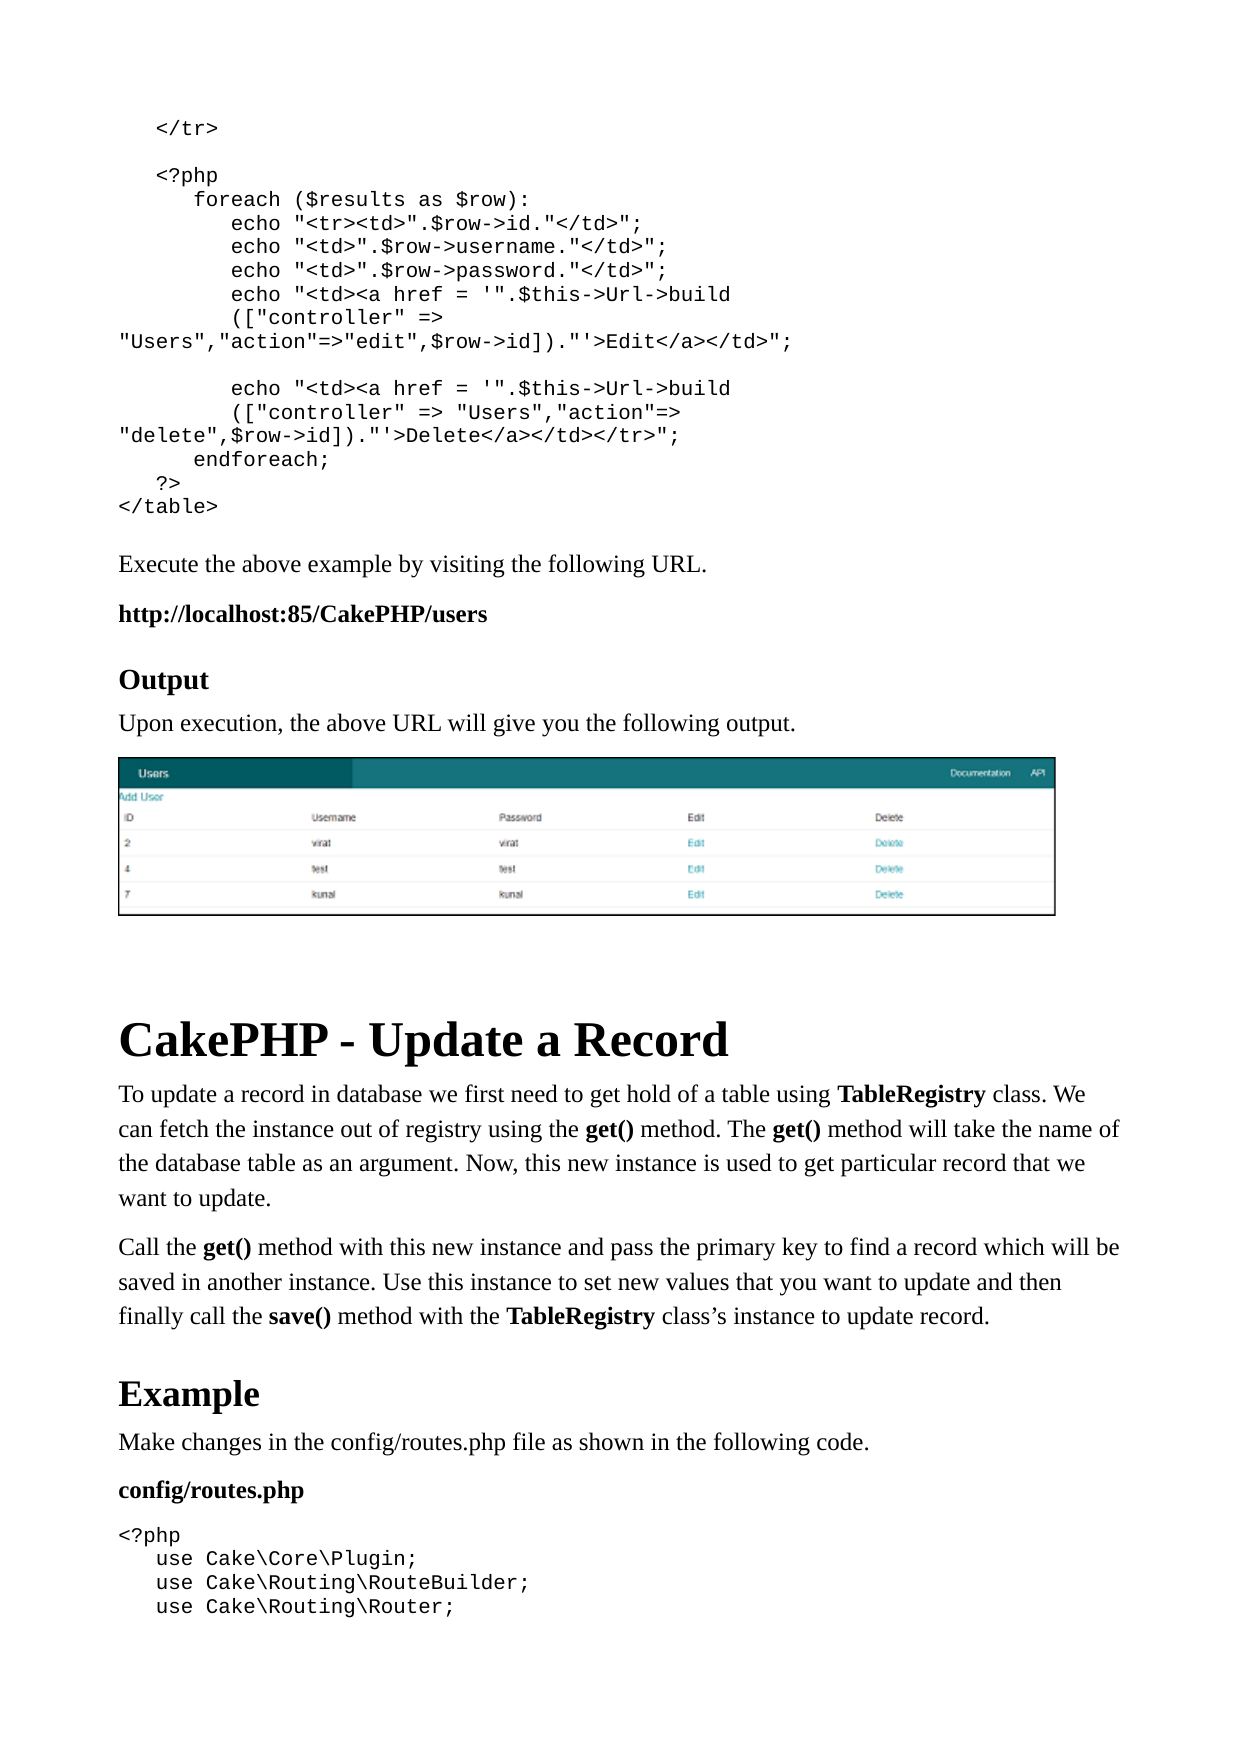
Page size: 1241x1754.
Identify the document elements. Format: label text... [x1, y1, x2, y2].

text </table> [118, 496, 1122, 520]
text (["controller" => "Users","action"=>"edit",$row->id])."'>Edit</a></td>"; [118, 307, 1122, 354]
text ?> [118, 473, 1122, 496]
text endforeach; [118, 449, 1122, 473]
text echo "<td><a href = '".$this->Url->build [118, 284, 1122, 307]
text foreach ($results as $row): [118, 189, 1122, 213]
text use Cake\Core\Plugin; [118, 1548, 1122, 1572]
text </tr> [118, 118, 1122, 142]
text use Cake\Routing\Router; [118, 1596, 1122, 1619]
text http://localhost:85/CakePHP/users [118, 599, 1122, 627]
subtitle Output [118, 662, 1122, 696]
text Execute the above example by visiting the following URL. [118, 549, 1122, 578]
subtitle Example [118, 1371, 1122, 1414]
text (["controller" => "Users","action"=> "delete",$row->id])."'>Delete</a></td></tr>"; [118, 402, 1122, 449]
text To update a record in database we first need to get hold of a table using TableRegistry class. We can fetch the instance out of registry using the get() method. The get() method will take the name of the database table as an argument. Now, this new instance is used to get particular record that we want to update. [118, 1079, 1122, 1212]
text Upon execution, the above URL will give you the following output. [118, 708, 1122, 737]
text Call the get() method with this new instance and pass the primary key to find a record which will be saved in another instance. Use this instance to set new values that you want to update and then finally call the save() method with the TableRegistry class’s instance to update record. [118, 1232, 1122, 1330]
text <?php [118, 165, 1122, 189]
text echo "<td>".$row->username."</td>"; [118, 236, 1122, 260]
subtitle CakePHP - Update a Record [118, 1009, 1122, 1067]
text <?php [118, 1525, 1122, 1548]
text echo "<td>".$row->password."</td>"; [118, 260, 1122, 284]
text use Cake\Routing\RouteBuilder; [118, 1572, 1122, 1596]
picture [118, 757, 1056, 916]
text echo "<td><a href = '".$this->Url->build [118, 378, 1122, 402]
text config/routes.php [118, 1476, 1122, 1504]
text echo "<tr><td>".$row->id."</td>"; [118, 213, 1122, 236]
text Make changes in the config/routes.php file as shown in the following code. [118, 1427, 1122, 1455]
